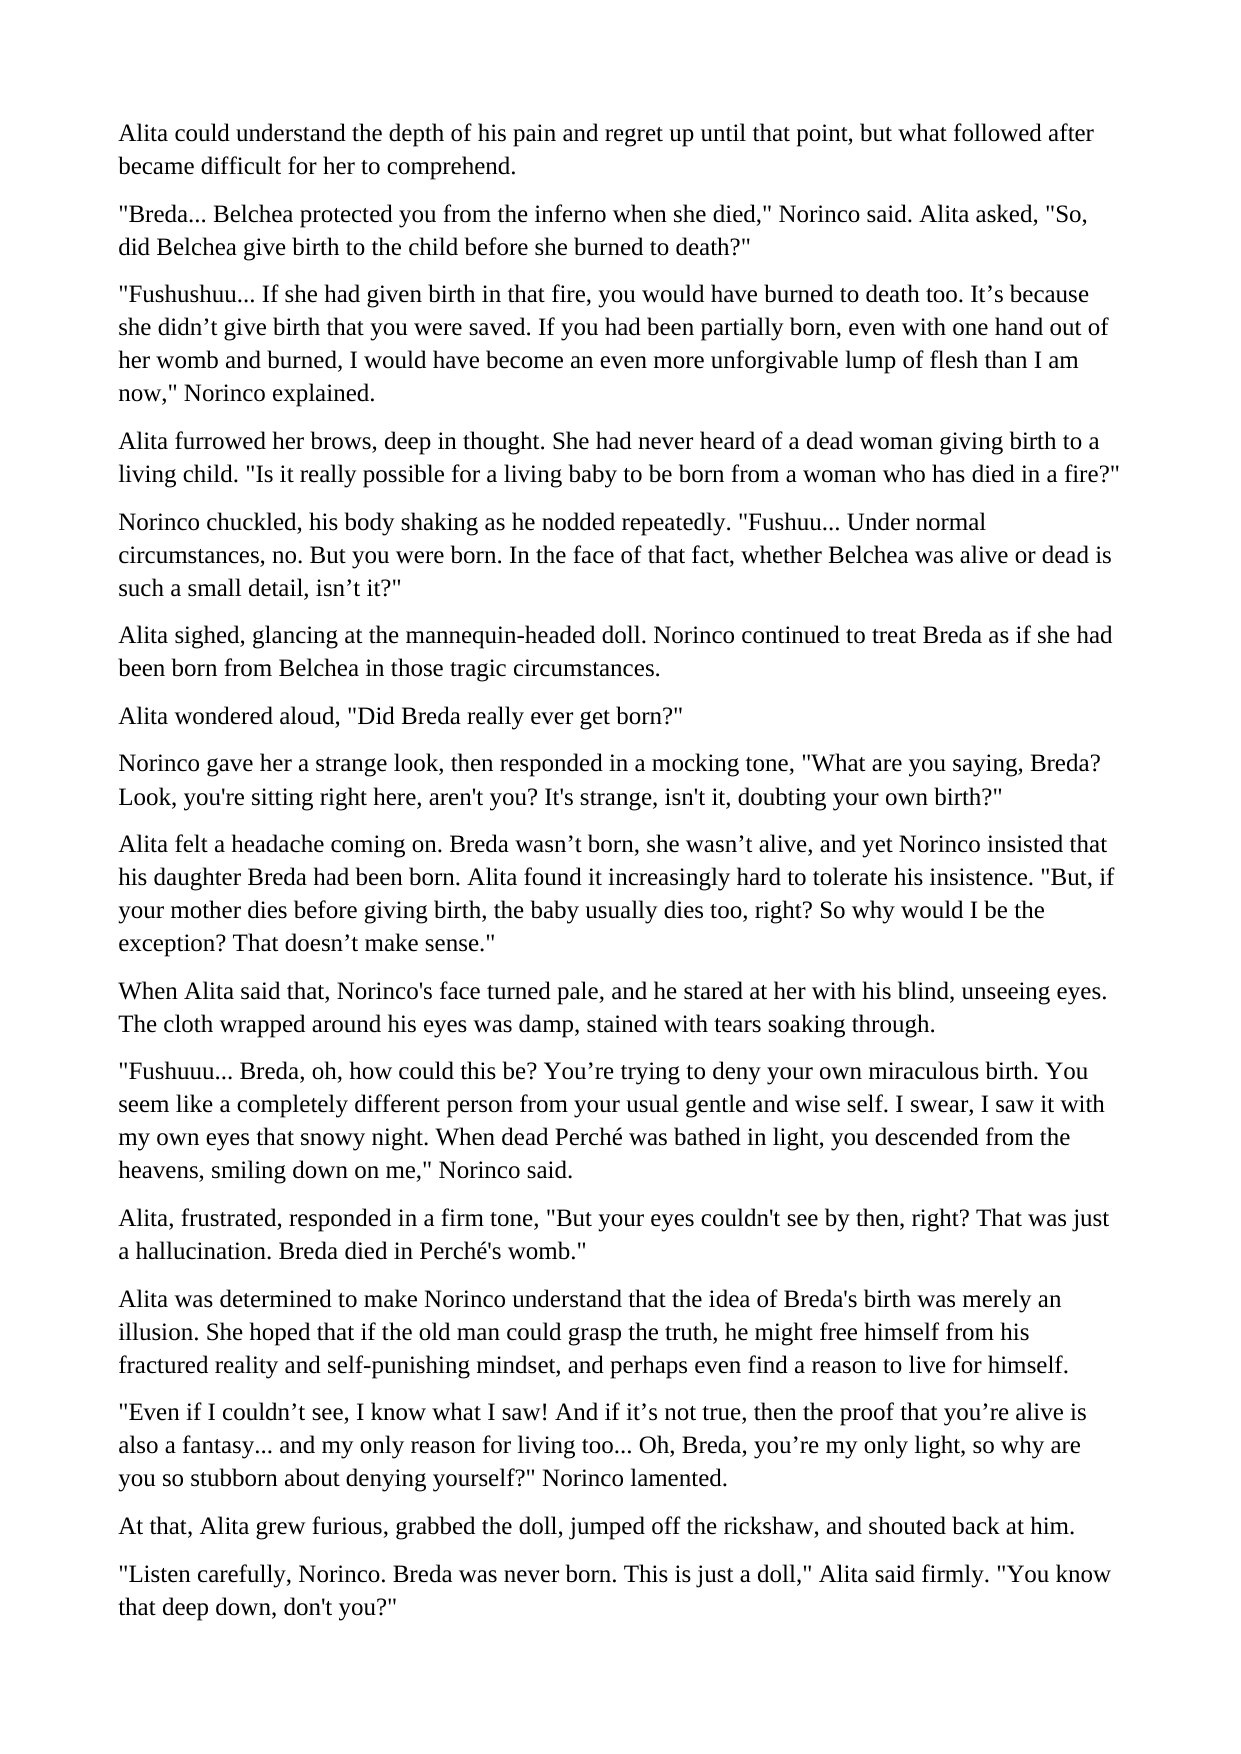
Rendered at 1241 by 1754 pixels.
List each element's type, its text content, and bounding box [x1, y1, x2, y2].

text Norinco gave her a strange look, then responded in a mocking tone, "What are you saying, Breda? Look, you're sitting right here, aren't you? It's strange, isn't it, doubting your own birth?" [118, 748, 1122, 810]
text Alita, frustrated, responded in a firm tone, "But your eyes couldn't see by then, right? That was just a hallucination. Breda died in Perché's womb." [118, 1203, 1122, 1265]
text "Even if I couldn’t see, I know what I saw! And if it’s not true, then the proof that you’re alive is also a fantasy... and my only reason for living too... Oh, Breda, you’re my only light, so why are you so stubborn about denying yourself?" Norinco lamented. [118, 1397, 1122, 1492]
text Alita could understand the depth of his pain and regret up until that point, but what followed after became difficult for her to comprehend. [118, 118, 1122, 180]
text Alita furrowed her brows, deep in thought. She had never heard of a dead woman giving birth to a living child. "Is it really possible for a living baby to be born from a woman who has died in a fire?" [118, 426, 1122, 488]
text "Listen carefully, Norinco. Breda was never born. This is just a doll," Alita said firmly. "You know that deep down, don't you?" [118, 1559, 1122, 1620]
text "Fushushuu... If she had given birth in that fire, you would have burned to death too. It’s because she didn’t give birth that you were saved. If you had been partially born, even with one hand out of her womb and burned, I would have become an even more unforgivable lump of flesh than I am now," Norinco explained. [118, 279, 1122, 407]
text Alita felt a headache coming on. Breda wasn’t born, she wasn’t alive, and yet Norinco insisted that his daughter Breda had been born. Alita found it increasingly hard to tolerate his insistence. "But, if your mother dies before giving birth, the baby usually dies too, right? So why would I be the exception? That doesn’t make sense." [118, 829, 1122, 957]
text When Alita said that, Norinco's face turned pale, and he stared at her with his blind, unseeing eyes. The cloth wrapped around his eyes was damp, stained with tears soaking through. [118, 976, 1122, 1038]
text Norinco chuckled, his body shaking as he nodded repeatedly. "Fushuu... Under normal circumstances, no. But you were born. In the face of that fact, whether Belchea was alive or dead is such a small detail, isn’t it?" [118, 507, 1122, 601]
text Alita wondered aloud, "Did Breda really ever get born?" [118, 701, 1122, 730]
text At that, Alita grew furious, grabbed the doll, jumped off the rickshaw, and shouted back at him. [118, 1511, 1122, 1540]
text Alita was determined to make Norinco understand that the idea of Breda's birth was merely an illusion. She hoped that if the old man could grasp the truth, he might free himself from his fractured reality and self-punishing mindset, and perhaps even find a reason to live for himself. [118, 1284, 1122, 1378]
text "Breda... Belchea protected you from the inferno when she died," Norinco said. Alita asked, "So, did Belchea give birth to the child before she burned to death?" [118, 199, 1122, 261]
text "Fushuuu... Breda, oh, how could this be? You’re trying to deny your own miraculous birth. You seem like a completely different person from your usual gentle and wise self. I swear, I saw it with my own eyes that snowy night. When dead Perché was bathed in light, you descended from the heavens, smiling down on me," Norinco said. [118, 1056, 1122, 1184]
text Alita sighed, glancing at the mannequin-headed doll. Norinco continued to treat Breda as if she had been born from Belchea in those tragic circumstances. [118, 620, 1122, 682]
